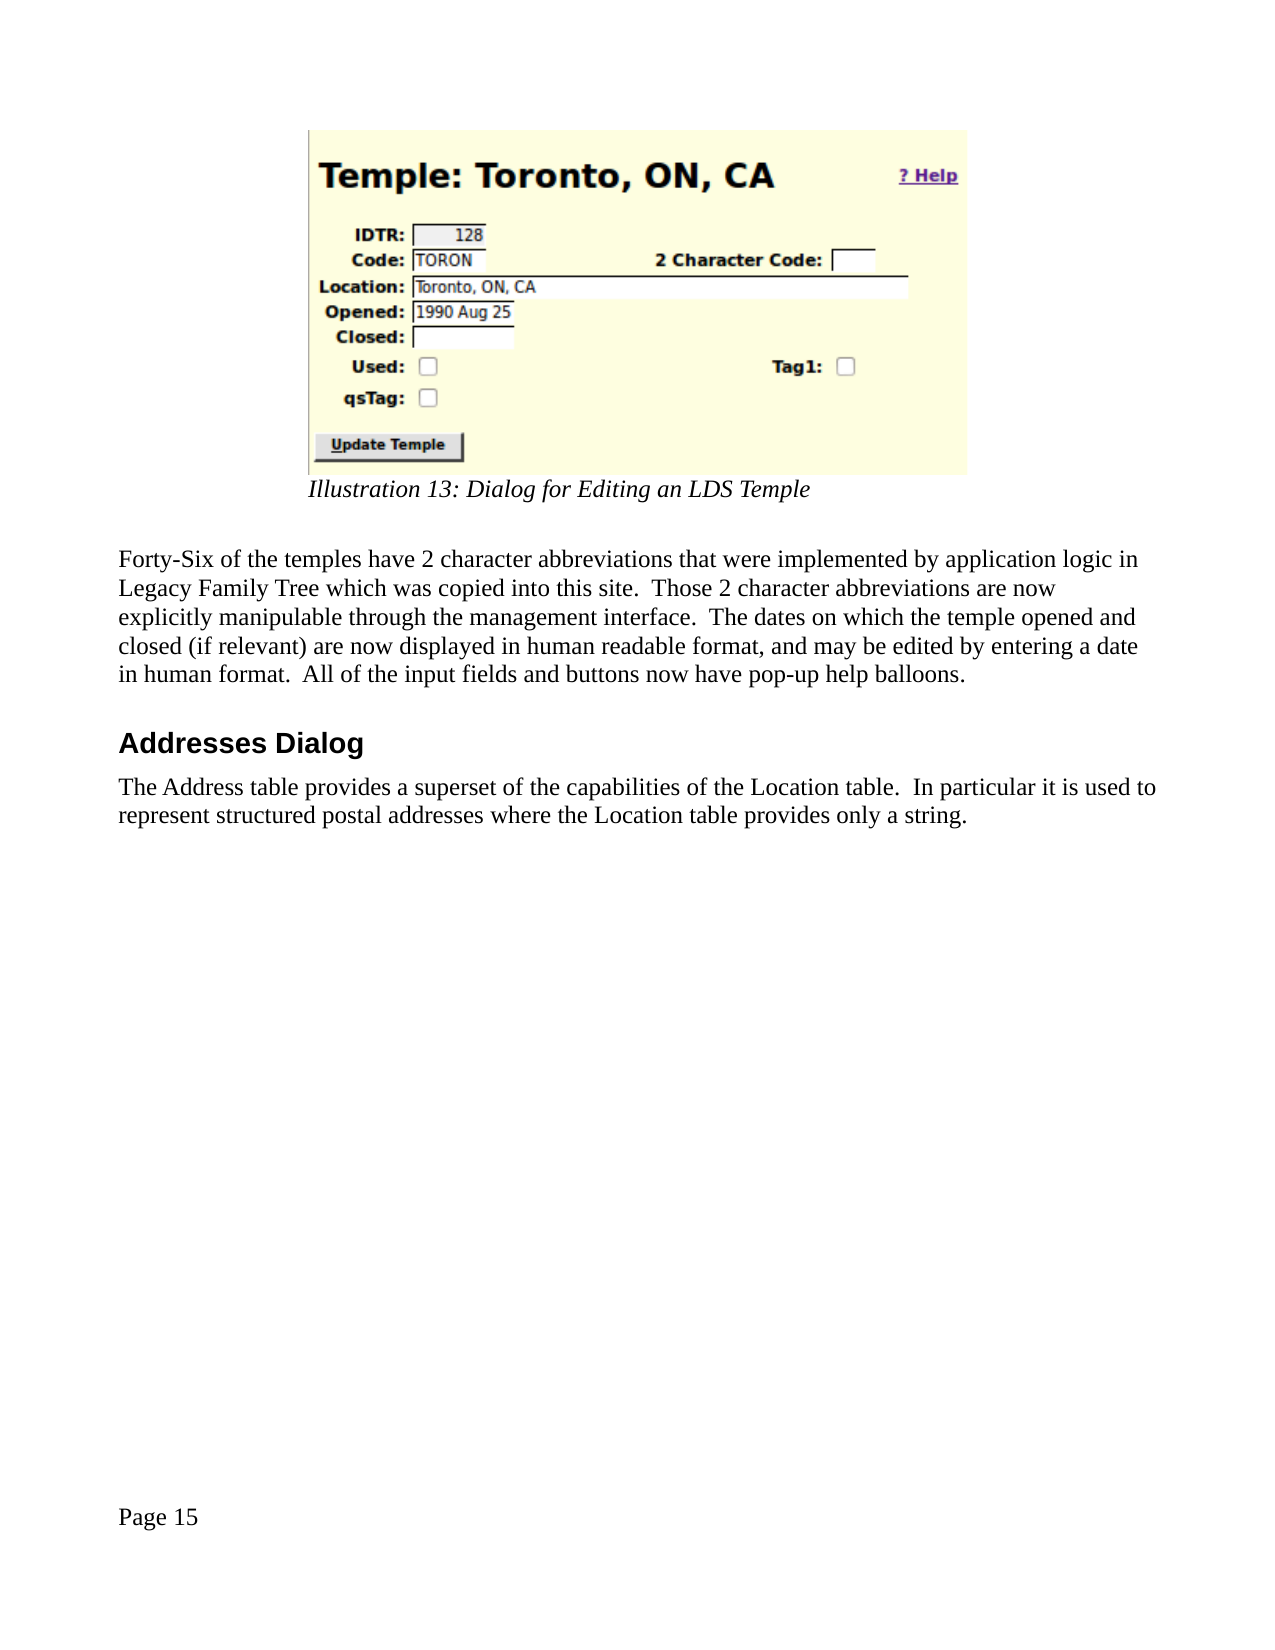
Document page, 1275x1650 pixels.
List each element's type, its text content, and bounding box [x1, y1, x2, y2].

text Illustration 13: Dialog for Editing an LDS Temple [308, 475, 967, 503]
text Forty-Six of the temples have 2 character abbreviations that were implemented by application logic in Legacy Family Tree which was copied into this site. Those 2 character abbreviations are now explicitly manipulable through the management interface. The dates on which the temple opened and closed (if relevant) are now displayed in human readable format, and may be edited by entering a date in human format. All of the input fields and buttons now have pop-up help balloons. [118, 544, 1157, 688]
picture [308, 130, 968, 475]
text The Address table provides a superset of the capabilities of the Location table. In particular it is used to represent structured postal addresses where the Location table provides only a string. [118, 772, 1157, 829]
subtitle Addresses Dialog [118, 726, 1157, 759]
